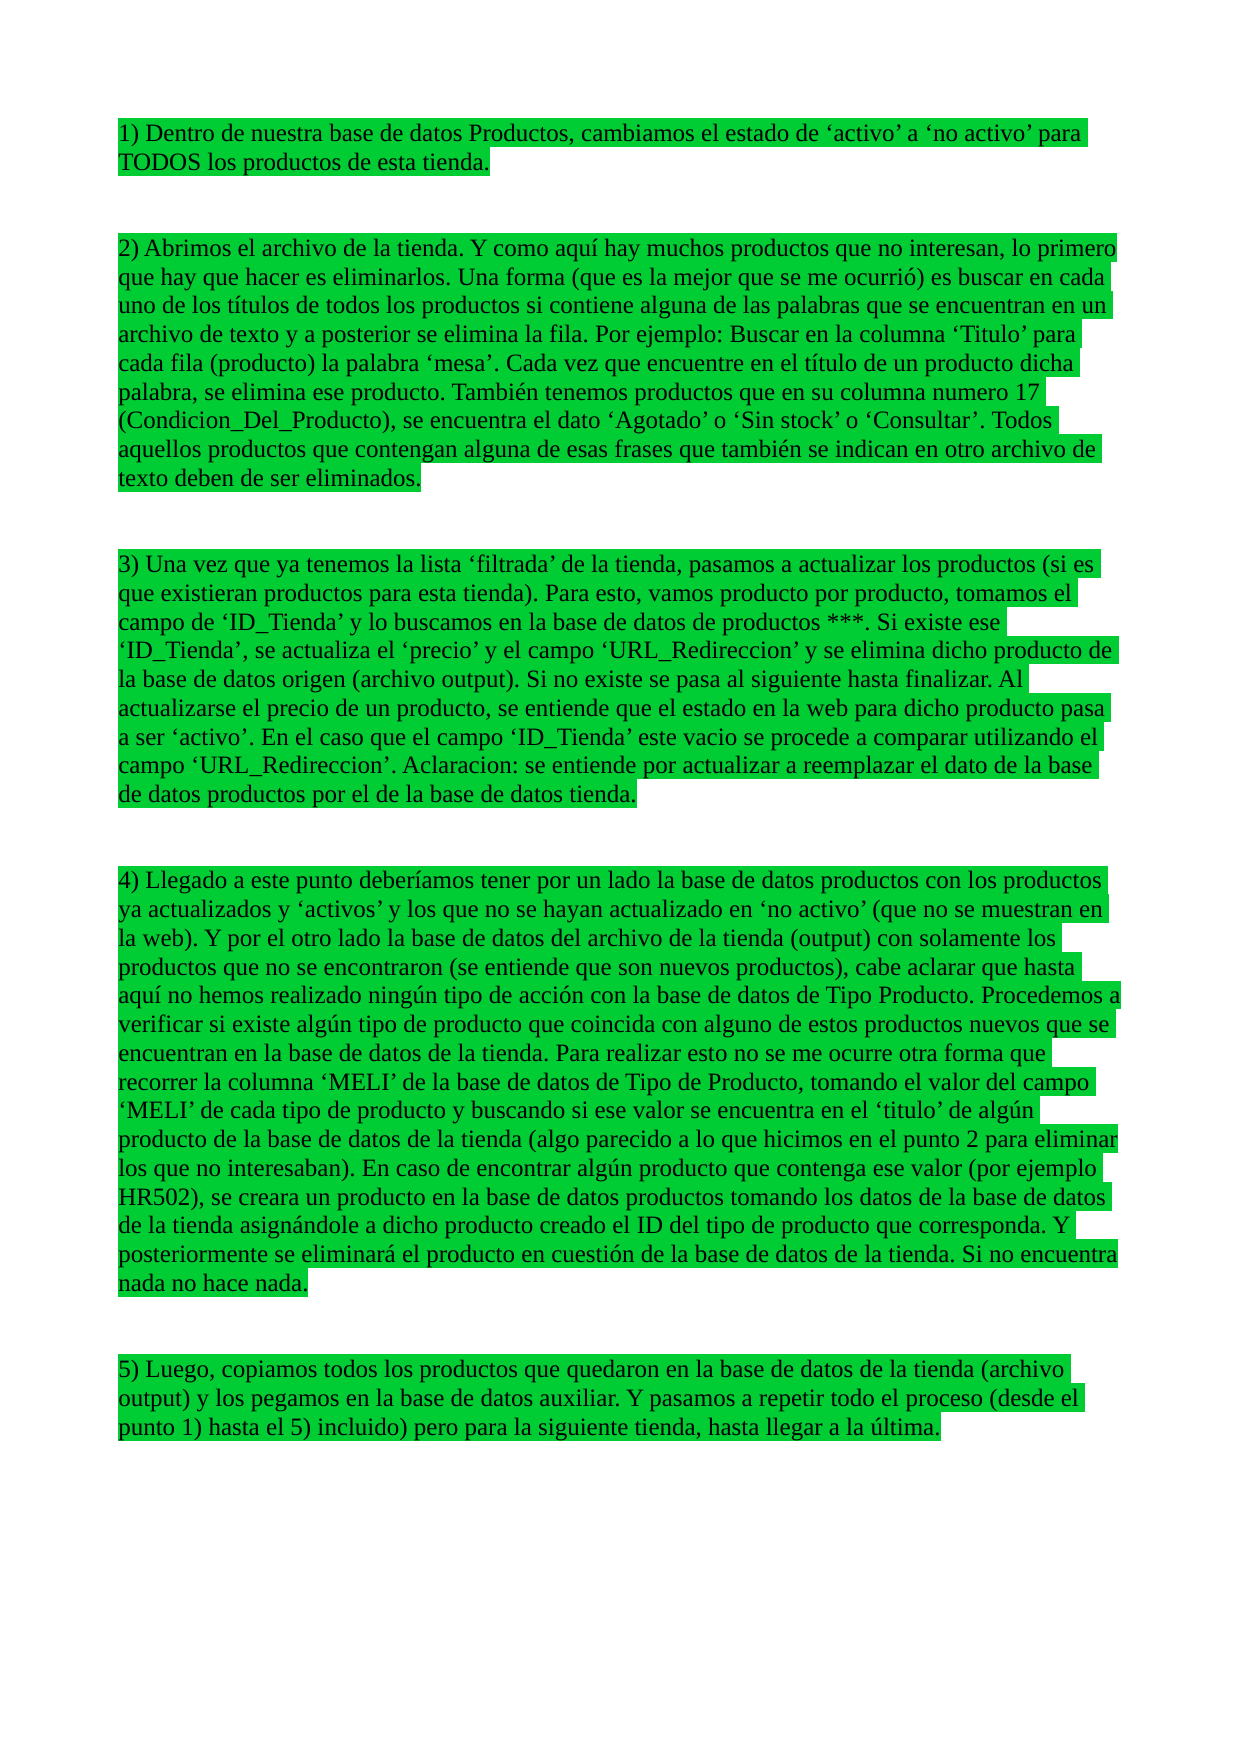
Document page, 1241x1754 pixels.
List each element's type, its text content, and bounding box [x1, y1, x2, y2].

text 3) Una vez que ya tenemos la lista ‘filtrada’ de la tienda, pasamos a actualizar los productos (si es que existieran productos para esta tienda). Para esto, vamos producto por producto, tomamos el campo de ‘ID_Tienda’ y lo buscamos en la base de datos de productos ***. Si existe ese ‘ID_Tienda’, se actualiza el ‘precio’ y el campo ‘URL_Redireccion’ y se elimina dicho producto de la base de datos origen (archivo output). Si no existe se pasa al siguiente hasta finalizar. Al actualizarse el precio de un producto, se entiende que el estado en la web para dicho producto pasa a ser ‘activo’. En el caso que el campo ‘ID_Tienda’ este vacio se procede a comparar utilizando el campo ‘URL_Redireccion’. Aclaracion: se entiende por actualizar a reemplazar el dato de la base de datos productos por el de la base de datos tienda. [118, 549, 1122, 808]
text 1) Dentro de nuestra base de datos Productos, cambiamos el estado de ‘activo’ a ‘no activo’ para TODOS los productos de esta tienda. [118, 118, 1122, 176]
text 2) Abrimos el archivo de la tienda. Y como aquí hay muchos productos que no interesan, lo primero que hay que hacer es eliminarlos. Una forma (que es la mejor que se me ocurrió) es buscar en cada uno de los títulos de todos los productos si contiene alguna de las palabras que se encuentran en un archivo de texto y a posterior se elimina la fila. Por ejemplo: Buscar en la columna ‘Titulo’ para cada fila (producto) la palabra ‘mesa’. Cada vez que encuentre en el título de un producto dicha palabra, se elimina ese producto. También tenemos productos que en su columna numero 17 (Condicion_Del_Producto), se encuentra el dato ‘Agotado’ o ‘Sin stock’ o ‘Consultar’. Todos aquellos productos que contengan alguna de esas frases que también se indican en otro archivo de texto deben de ser eliminados. [118, 233, 1122, 492]
text 4) Llegado a este punto deberíamos tener por un lado la base de datos productos con los productos ya actualizados y ‘activos’ y los que no se hayan actualizado en ‘no activo’ (que no se muestran en la web). Y por el otro lado la base de datos del archivo de la tienda (output) con solamente los productos que no se encontraron (se entiende que son nuevos productos), cabe aclarar que hasta aquí no hemos realizado ningún tipo de acción con la base de datos de Tipo Producto. Procedemos a verificar si existe algún tipo de producto que coincida con alguno de estos productos nuevos que se encuentran en la base de datos de la tienda. Para realizar esto no se me ocurre otra forma que recorrer la columna ‘MELI’ de la base de datos de Tipo de Producto, tomando el valor del campo ‘MELI’ de cada tipo de producto y buscando si ese valor se encuentra en el ‘titulo’ de algún producto de la base de datos de la tienda (algo parecido a lo que hicimos en el punto 2 para eliminar los que no interesaban). En caso de encontrar algún producto que contenga ese valor (por ejemplo HR502), se creara un producto en la base de datos productos tomando los datos de la base de datos de la tienda asignándole a dicho producto creado el ID del tipo de producto que corresponda. Y posteriormente se eliminará el producto en cuestión de la base de datos de la tienda. Si no encuentra nada no hace nada. [118, 866, 1122, 1297]
text 5) Luego, copiamos todos los productos que quedaron en la base de datos de la tienda (archivo output) y los pegamos en la base de datos auxiliar. Y pasamos a repetir todo el proceso (desde el punto 1) hasta el 5) incluido) pero para la siguiente tienda, hasta llegar a la última. [118, 1354, 1122, 1441]
